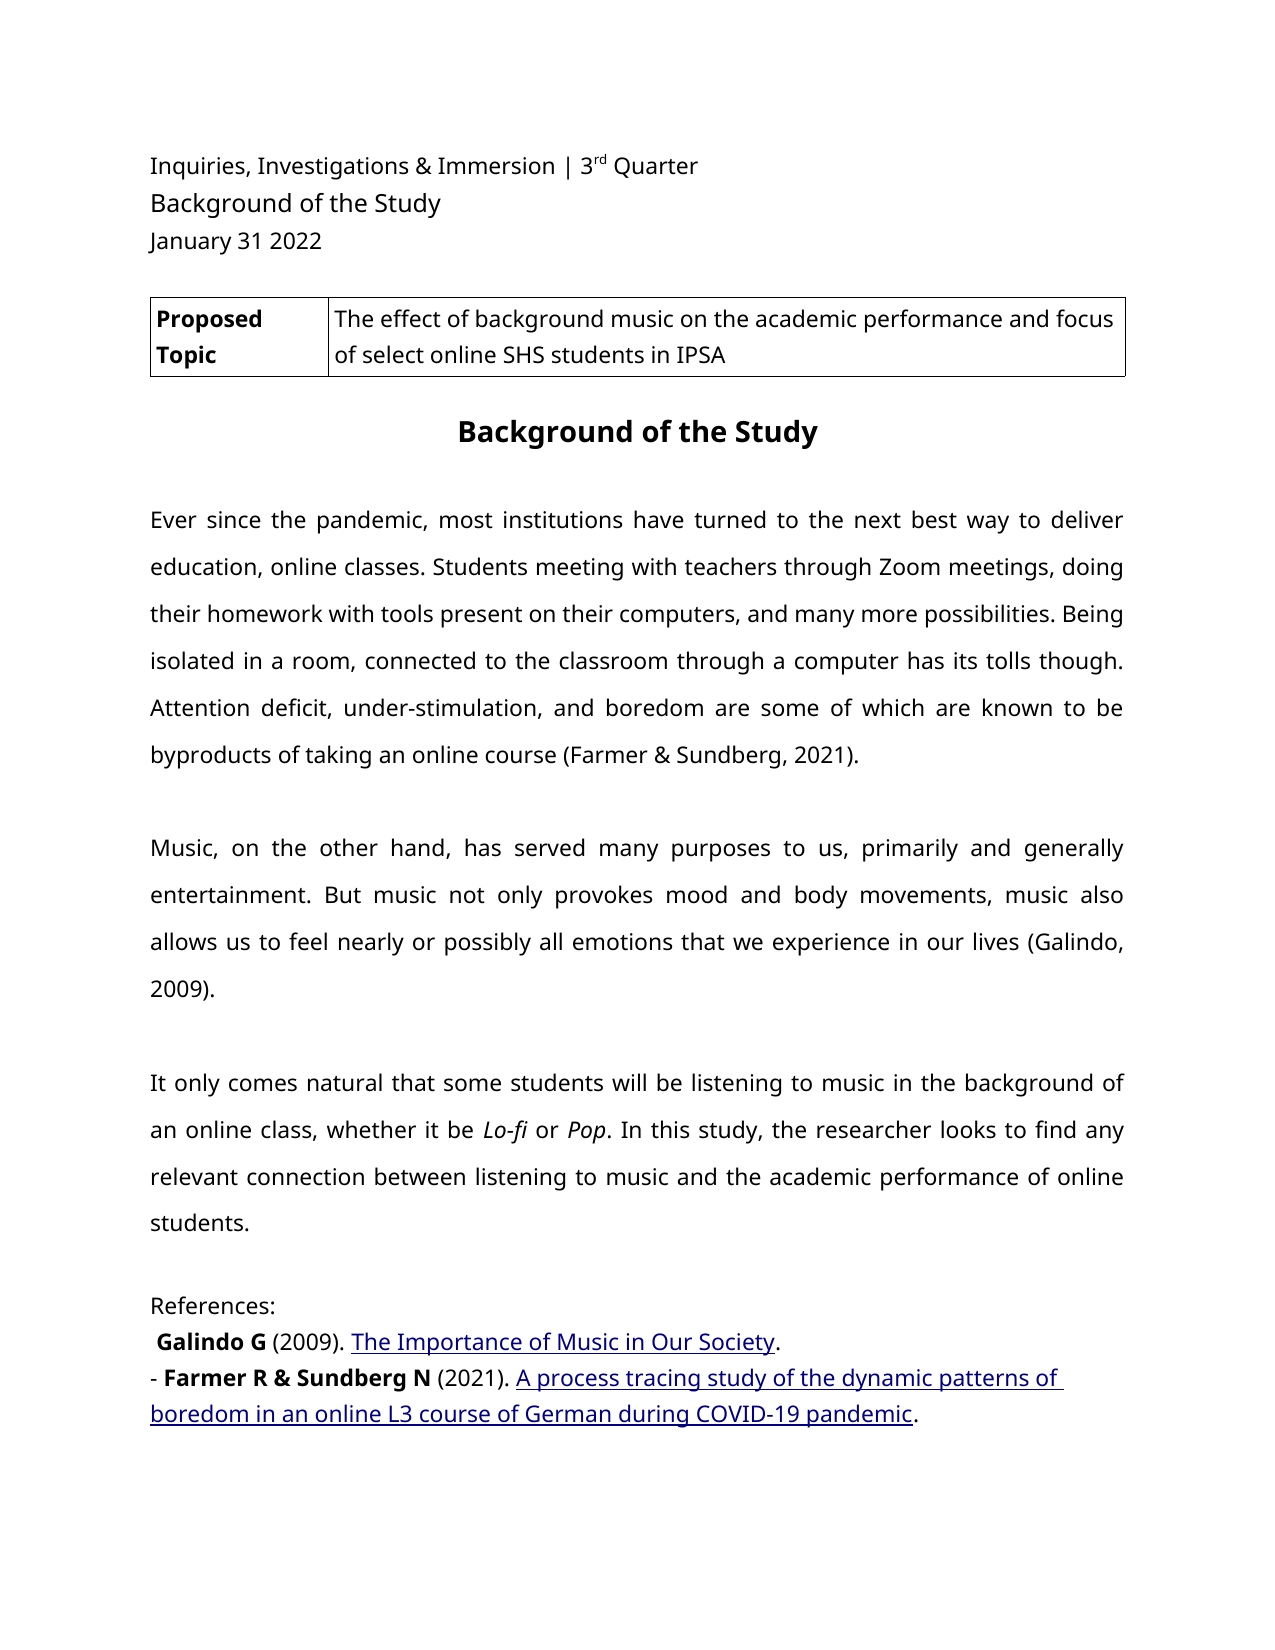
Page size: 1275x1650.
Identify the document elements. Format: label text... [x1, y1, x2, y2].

text Music, on the other hand, has served many purposes to us, primarily and generally entertainment. But music not only provokes mood and body movements, music also allows us to feel nearly or possibly all emotions that we experience in our lives (Galindo, 2009). [150, 832, 1125, 1004]
text Background of the Study [150, 412, 1125, 451]
text January 31 2022 [150, 225, 1125, 256]
text Inquiries, Investigations & Immersion | 3rd Quarter [150, 150, 1125, 181]
text Galindo G (2009). The Importance of Music in Our Society. [150, 1326, 1125, 1357]
table_header Proposed Topic [151, 298, 328, 376]
text It only comes natural that some students will be listening to music in the background of an online class, whether it be Lo-fi or Pop. In this study, the researcher looks to find any relevant connection between listening to music and the academic performance of online students. [150, 1067, 1125, 1239]
text References: [150, 1290, 1125, 1321]
text - Farmer R & Sundberg N (2021). A process tracing study of the dynamic patterns of boredom in an online L3 course of German during COVID-19 pandemic. [150, 1362, 1125, 1429]
table_header The effect of background music on the academic performance and focus of select online SHS students in IPSA [329, 298, 1125, 376]
text Background of the Study [150, 186, 1125, 220]
text Ever since the pandemic, most institutions have turned to the next best way to deliver education, online classes. Students meeting with teachers through Zoom meetings, doing their homework with tools present on their computers, and many more possibilities. Being isolated in a room, connected to the classroom through a computer has its tolls though. Attention deficit, under-stimulation, and boredom are some of which are known to be byproducts of taking an online course (Farmer & Sundberg, 2021). [150, 504, 1125, 770]
